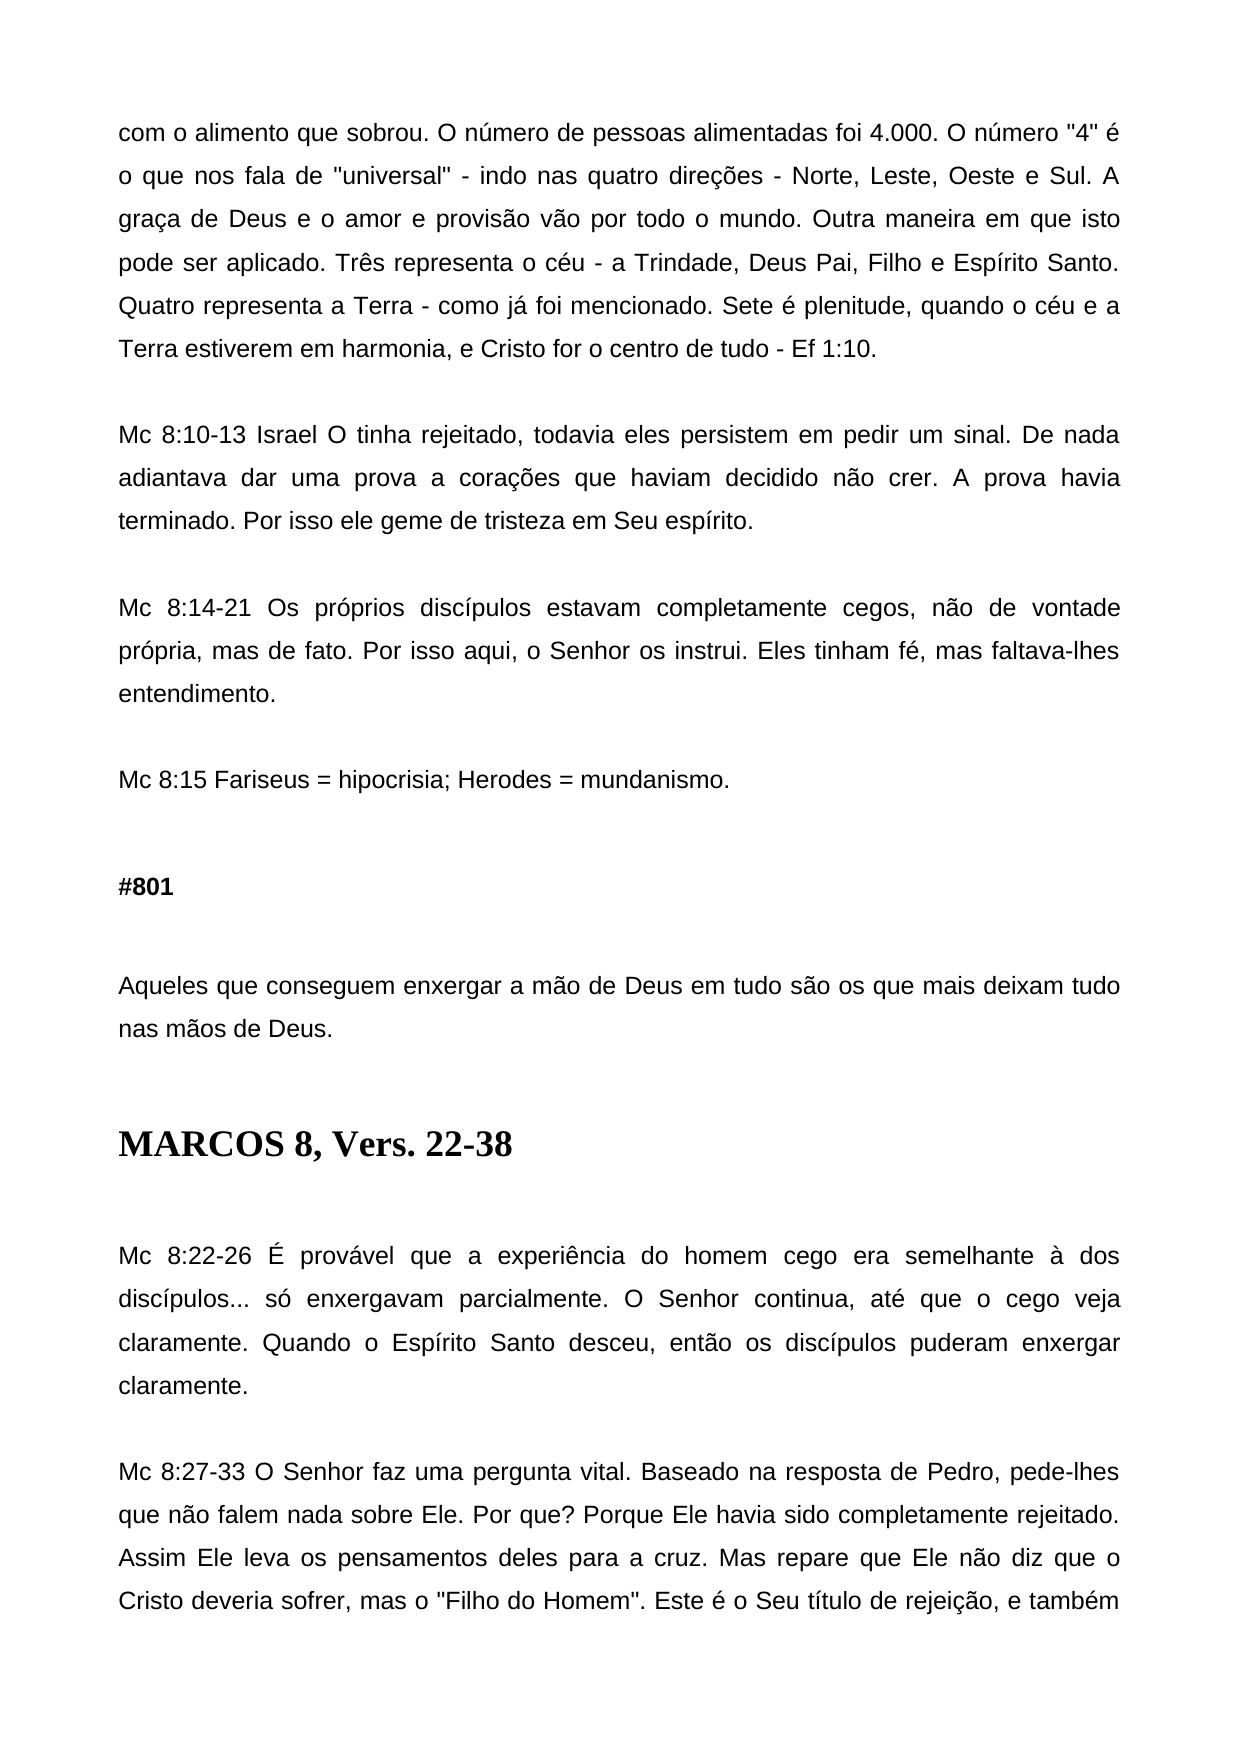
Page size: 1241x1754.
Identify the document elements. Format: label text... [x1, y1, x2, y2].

text Mc 8:10-13 Israel O tinha rejeitado, todavia eles persistem em pedir um sinal. De nada adiantava dar uma prova a corações que haviam decidido não crer. A prova havia terminado. Por isso ele geme de tristeza em Seu espírito. [118, 420, 1122, 535]
text Aqueles que conseguem enxergar a mão de Deus em tudo são os que mais deixam tudo nas mãos de Deus. [118, 971, 1122, 1043]
text Mc 8:15 Fariseus = hipocrisia; Herodes = mundanismo. [118, 765, 1122, 794]
subtitle MARCOS 8, Vers. 22-38 [118, 1121, 1122, 1164]
text com o alimento que sobrou. O número de pessoas alimentadas foi 4.000. O número "4" é o que nos fala de "universal" - indo nas quatro direções - Norte, Leste, Oeste e Sul. A graça de Deus e o amor e provisão vão por todo o mundo. Outra maneira em que isto pode ser aplicado. Três representa o céu - a Trindade, Deus Pai, Filho e Espírito Santo. Quatro representa a Terra - como já foi mencionado. Sete é plenitude, quando o céu e a Terra estiverem em harmonia, e Cristo for o centro de tudo - Ef 1:10. [118, 118, 1122, 362]
text Mc 8:14-21 Os próprios discípulos estavam completamente cegos, não de vontade própria, mas de fato. Por isso aqui, o Senhor os instrui. Eles tinham fé, mas faltava-lhes entendimento. [118, 592, 1122, 707]
text Mc 8:22-26 É provável que a experiência do homem cego era semelhante à dos discípulos... só enxergavam parcialmente. O Senhor continua, até que o cego veja claramente. Quando o Espírito Santo desceu, então os discípulos puderam enxergar claramente. [118, 1241, 1122, 1399]
text Mc 8:27-33 O Senhor faz uma pergunta vital. Baseado na resposta de Pedro, pede-lhes que não falem nada sobre Ele. Por que? Porque Ele havia sido completamente rejeitado. Assim Ele leva os pensamentos deles para a cruz. Mas repare que Ele não diz que o Cristo deveria sofrer, mas o "Filho do Homem". Este é o Seu título de rejeição, e também [118, 1457, 1122, 1615]
subtitle #801 [118, 872, 1122, 901]
